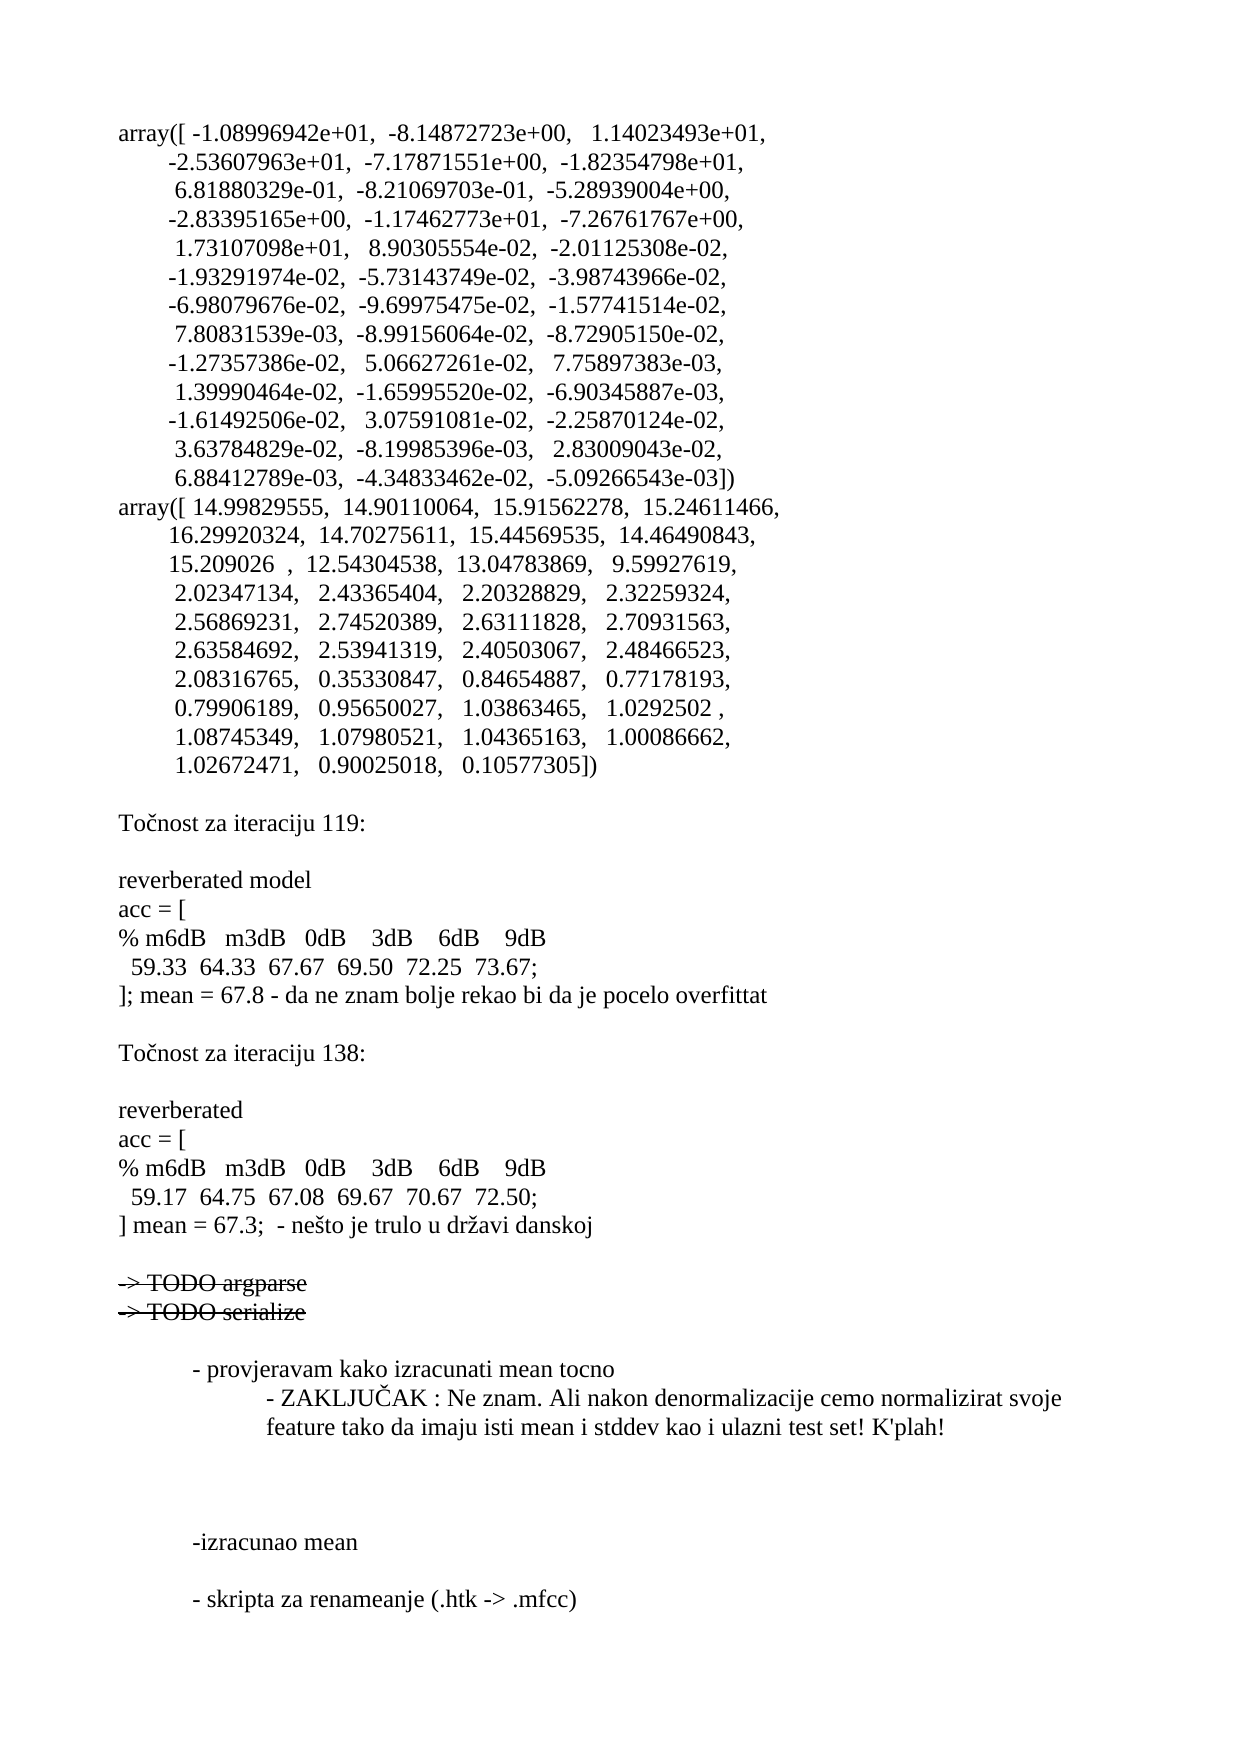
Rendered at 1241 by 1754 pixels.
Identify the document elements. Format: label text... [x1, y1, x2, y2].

text Točnost za iteraciju 138: [118, 1038, 1122, 1067]
text Točnost za iteraciju 119: [118, 808, 1122, 837]
text ]; mean = 67.8 - da ne znam bolje rekao bi da je pocelo overfittat [118, 981, 1122, 1009]
text ] mean = 67.3; - nešto je trulo u državi danskoj [118, 1211, 1122, 1239]
text -> TODO argparse [118, 1268, 1122, 1297]
text 59.17 64.75 67.08 69.67 70.67 72.50; [118, 1182, 1122, 1211]
text 6.81880329e-01, -8.21069703e-01, -5.28939004e+00, [118, 176, 1122, 204]
text -1.27357386e-02, 5.06627261e-02, 7.75897383e-03, [118, 348, 1122, 377]
text 2.56869231, 2.74520389, 2.63111828, 2.70931563, [118, 607, 1122, 636]
text 6.88412789e-03, -4.34833462e-02, -5.09266543e-03]) [118, 463, 1122, 492]
text 15.209026 , 12.54304538, 13.04783869, 9.59927619, [118, 549, 1122, 578]
text 0.79906189, 0.95650027, 1.03863465, 1.0292502 , [118, 693, 1122, 722]
text array([ 14.99829555, 14.90110064, 15.91562278, 15.24611466, [118, 492, 1122, 521]
text 1.73107098e+01, 8.90305554e-02, -2.01125308e-02, [118, 233, 1122, 262]
text 7.80831539e-03, -8.99156064e-02, -8.72905150e-02, [118, 319, 1122, 348]
text % m6dB m3dB 0dB 3dB 6dB 9dB [118, 923, 1122, 952]
text 2.02347134, 2.43365404, 2.20328829, 2.32259324, [118, 578, 1122, 607]
text -> TODO serialize [118, 1297, 1122, 1326]
text - provjeravam kako izracunati mean tocno [118, 1354, 1122, 1383]
text acc = [ [118, 1124, 1122, 1153]
text -2.53607963e+01, -7.17871551e+00, -1.82354798e+01, [118, 147, 1122, 176]
text feature tako da imaju isti mean i stddev kao i ulazni test set! K'plah! [118, 1412, 1122, 1441]
text 1.08745349, 1.07980521, 1.04365163, 1.00086662, [118, 722, 1122, 751]
text 59.33 64.33 67.67 69.50 72.25 73.67; [118, 952, 1122, 981]
text -1.61492506e-02, 3.07591081e-02, -2.25870124e-02, [118, 406, 1122, 434]
text 2.63584692, 2.53941319, 2.40503067, 2.48466523, [118, 636, 1122, 664]
text reverberated model [118, 866, 1122, 894]
text array([ -1.08996942e+01, -8.14872723e+00, 1.14023493e+01, [118, 118, 1122, 147]
text 3.63784829e-02, -8.19985396e-03, 2.83009043e-02, [118, 434, 1122, 463]
text -1.93291974e-02, -5.73143749e-02, -3.98743966e-02, [118, 262, 1122, 291]
text reverberated [118, 1096, 1122, 1124]
text - ZAKLJUČAK : Ne znam. Ali nakon denormalizacije cemo normalizirat svoje [118, 1383, 1122, 1412]
text -izracunao mean [118, 1527, 1122, 1556]
text 16.29920324, 14.70275611, 15.44569535, 14.46490843, [118, 521, 1122, 549]
text 2.08316765, 0.35330847, 0.84654887, 0.77178193, [118, 664, 1122, 693]
text % m6dB m3dB 0dB 3dB 6dB 9dB [118, 1153, 1122, 1182]
text 1.02672471, 0.90025018, 0.10577305]) [118, 751, 1122, 779]
text - skripta za renameanje (.htk -> .mfcc) [118, 1584, 1122, 1613]
text 1.39990464e-02, -1.65995520e-02, -6.90345887e-03, [118, 377, 1122, 406]
text acc = [ [118, 894, 1122, 923]
text -6.98079676e-02, -9.69975475e-02, -1.57741514e-02, [118, 291, 1122, 319]
text -2.83395165e+00, -1.17462773e+01, -7.26761767e+00, [118, 204, 1122, 233]
